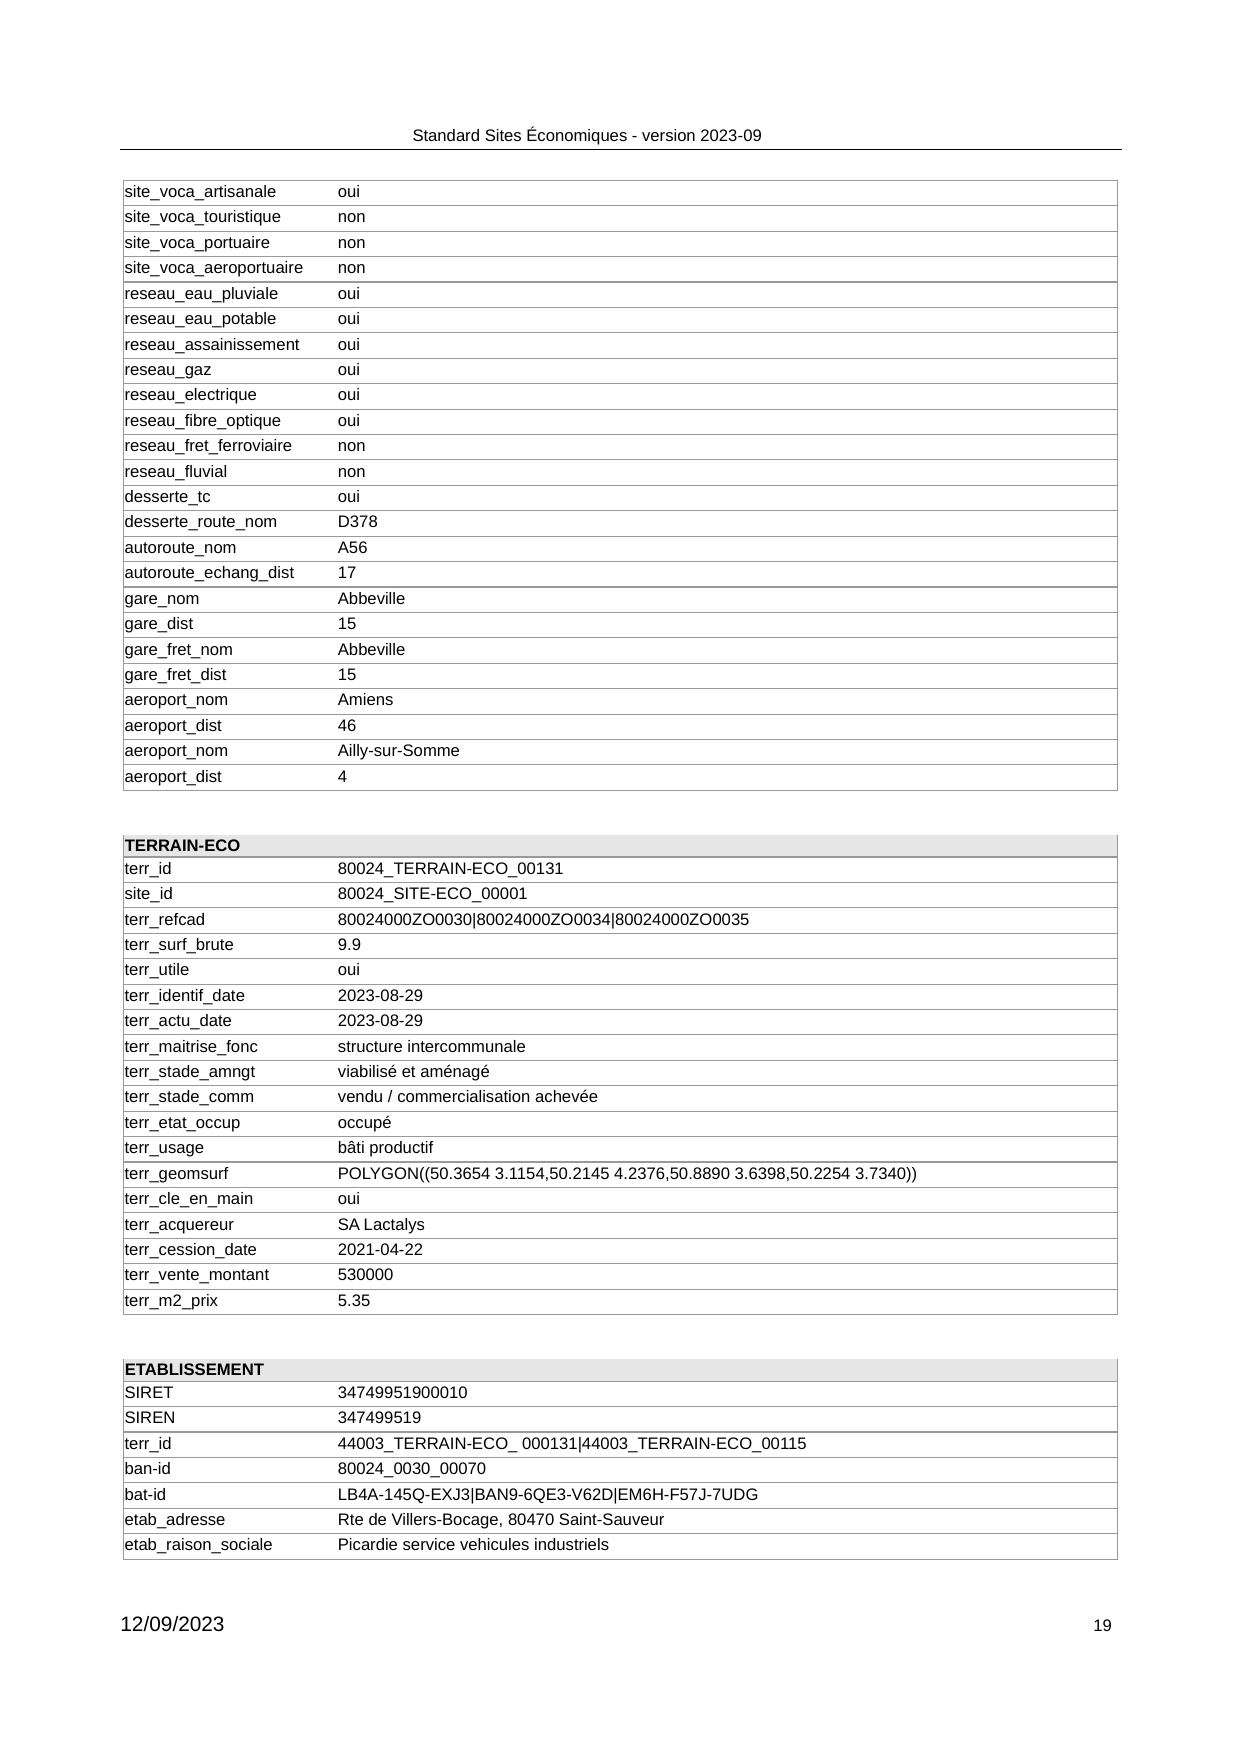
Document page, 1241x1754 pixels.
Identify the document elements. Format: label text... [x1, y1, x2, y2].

table_cell 5.35 [337, 1290, 1117, 1314]
table_cell 2021-04-22 [337, 1239, 1117, 1263]
table_cell reseau_electrique [124, 384, 337, 408]
table_cell SIREN [124, 1407, 337, 1431]
table_cell 80024_TERRAIN-ECO_00131 [337, 858, 1117, 882]
table_header [337, 835, 1117, 856]
table_cell terr_cession_date [124, 1239, 337, 1263]
table_header TERRAIN-ECO [124, 835, 337, 856]
table_cell reseau_fibre_optique [124, 410, 337, 434]
table_cell oui [337, 486, 1117, 510]
table_cell 2023-08-29 [337, 1010, 1117, 1034]
table_cell desserte_tc [124, 486, 337, 510]
table_header [337, 1359, 1117, 1381]
table_cell SA Lactalys [337, 1213, 1117, 1238]
table_cell etab_raison_sociale [124, 1534, 337, 1558]
table_cell Ailly-sur-Somme [337, 740, 1117, 764]
table_cell 15 [337, 613, 1117, 637]
table_cell SIRET [124, 1382, 337, 1406]
table_cell oui [337, 959, 1117, 983]
table_cell Abbeville [337, 588, 1117, 612]
table_cell site_voca_touristique [124, 206, 337, 231]
table_cell gare_nom [124, 588, 337, 612]
table_cell terr_acquereur [124, 1213, 337, 1238]
table_cell autoroute_nom [124, 537, 337, 561]
table_cell POLYGON((50.3654 3.1154,50.2145 4.2376,50.8890 3.6398,50.2254 3.7340)) [337, 1163, 1117, 1187]
table_header ETABLISSEMENT [124, 1359, 337, 1381]
table_cell terr_stade_amngt [124, 1061, 337, 1085]
table_cell etab_adresse [124, 1509, 337, 1533]
table_cell 17 [337, 562, 1117, 586]
table_cell reseau_eau_pluviale [124, 283, 337, 307]
table_cell site_voca_portuaire [124, 232, 337, 256]
table_cell terr_stade_comm [124, 1086, 337, 1111]
table_cell 347499519 [337, 1407, 1117, 1431]
table_cell terr_cle_en_main [124, 1188, 337, 1212]
table_cell terr_id [124, 1433, 337, 1457]
table_cell terr_refcad [124, 908, 337, 933]
table_cell ‍terr_usage [124, 1137, 337, 1161]
table_cell oui [337, 359, 1117, 383]
table_cell 530000 [337, 1264, 1117, 1288]
table_cell ‍terr_utile [124, 959, 337, 983]
table_cell oui [337, 384, 1117, 408]
table_cell 4 [337, 765, 1117, 790]
table_cell terr_surf_brute [124, 934, 337, 958]
table_cell 46 [337, 715, 1117, 739]
table_cell aeroport_dist [124, 715, 337, 739]
table_cell Picardie service vehicules industriels [337, 1534, 1117, 1558]
table_cell gare_fret_dist [124, 664, 337, 688]
table_cell non [337, 435, 1117, 459]
table_cell terr_geomsurf [124, 1163, 337, 1187]
table_cell autoroute_echang_dist [124, 562, 337, 586]
table_cell site_voca_artisanale [124, 181, 337, 205]
table_cell LB4A-145Q-EXJ3|BAN9-6QE3-V62D|EM6H-F57J-7UDG [337, 1483, 1117, 1508]
table_cell reseau_gaz [124, 359, 337, 383]
table_cell 80024_0030_00070 [337, 1458, 1117, 1482]
table_cell gare_fret_nom [124, 638, 337, 663]
table_cell 80024000ZO0030|80024000ZO0034|80024000ZO0035 [337, 908, 1117, 933]
table_cell non [337, 232, 1117, 256]
table_cell oui [337, 308, 1117, 332]
table_cell terr_identif_date [124, 985, 337, 1009]
table_cell bat-id [124, 1483, 337, 1508]
table_cell structure intercommunale [337, 1035, 1117, 1060]
table_cell 34749951900010 [337, 1382, 1117, 1406]
table_cell terr_etat_occup [124, 1112, 337, 1136]
table_cell non [337, 460, 1117, 485]
table_cell reseau_fret_ferroviaire [124, 435, 337, 459]
table_cell oui [337, 181, 1117, 205]
table_cell oui [337, 410, 1117, 434]
table_cell reseau_eau_potable [124, 308, 337, 332]
table_cell site_id [124, 883, 337, 907]
table_cell occupé [337, 1112, 1117, 1136]
table_cell site_voca_aeroportuaire [124, 257, 337, 281]
table_cell aeroport_nom [124, 689, 337, 713]
table_cell non [337, 206, 1117, 231]
table_cell viabilisé et aménagé [337, 1061, 1117, 1085]
table_cell 9.9 [337, 934, 1117, 958]
table_cell vendu / commercialisation achevée [337, 1086, 1117, 1111]
table_cell bâti productif [337, 1137, 1117, 1161]
table_cell 80024_SITE-ECO_00001 [337, 883, 1117, 907]
table_cell gare_dist [124, 613, 337, 637]
table_cell ban-id [124, 1458, 337, 1482]
table_cell terr_m2_prix [124, 1290, 337, 1314]
table_cell terr_id [124, 858, 337, 882]
table_cell 2023-08-29 [337, 985, 1117, 1009]
table_cell aeroport_nom [124, 740, 337, 764]
table_cell oui [337, 283, 1117, 307]
table_cell 44003_TERRAIN-ECO_ 000131|44003_TERRAIN-ECO_00115 [337, 1433, 1117, 1457]
table_cell terr_vente_montant [124, 1264, 337, 1288]
table_cell desserte_route_nom [124, 511, 337, 536]
table_cell non [337, 257, 1117, 281]
table_cell D378 [337, 511, 1117, 536]
table_cell oui [337, 1188, 1117, 1212]
table_cell Abbeville [337, 638, 1117, 663]
table_cell 15 [337, 664, 1117, 688]
table_cell aeroport_dist [124, 765, 337, 790]
table_cell Amiens [337, 689, 1117, 713]
table_cell terr_maitrise_fonc [124, 1035, 337, 1060]
table_cell terr_actu_date [124, 1010, 337, 1034]
table_cell Rte de Villers-Bocage, 80470 Saint-Sauveur [337, 1509, 1117, 1533]
table_cell A56 [337, 537, 1117, 561]
table_cell reseau_fluvial [124, 460, 337, 485]
table_cell oui [337, 333, 1117, 358]
table_cell reseau_assainissement [124, 333, 337, 358]
